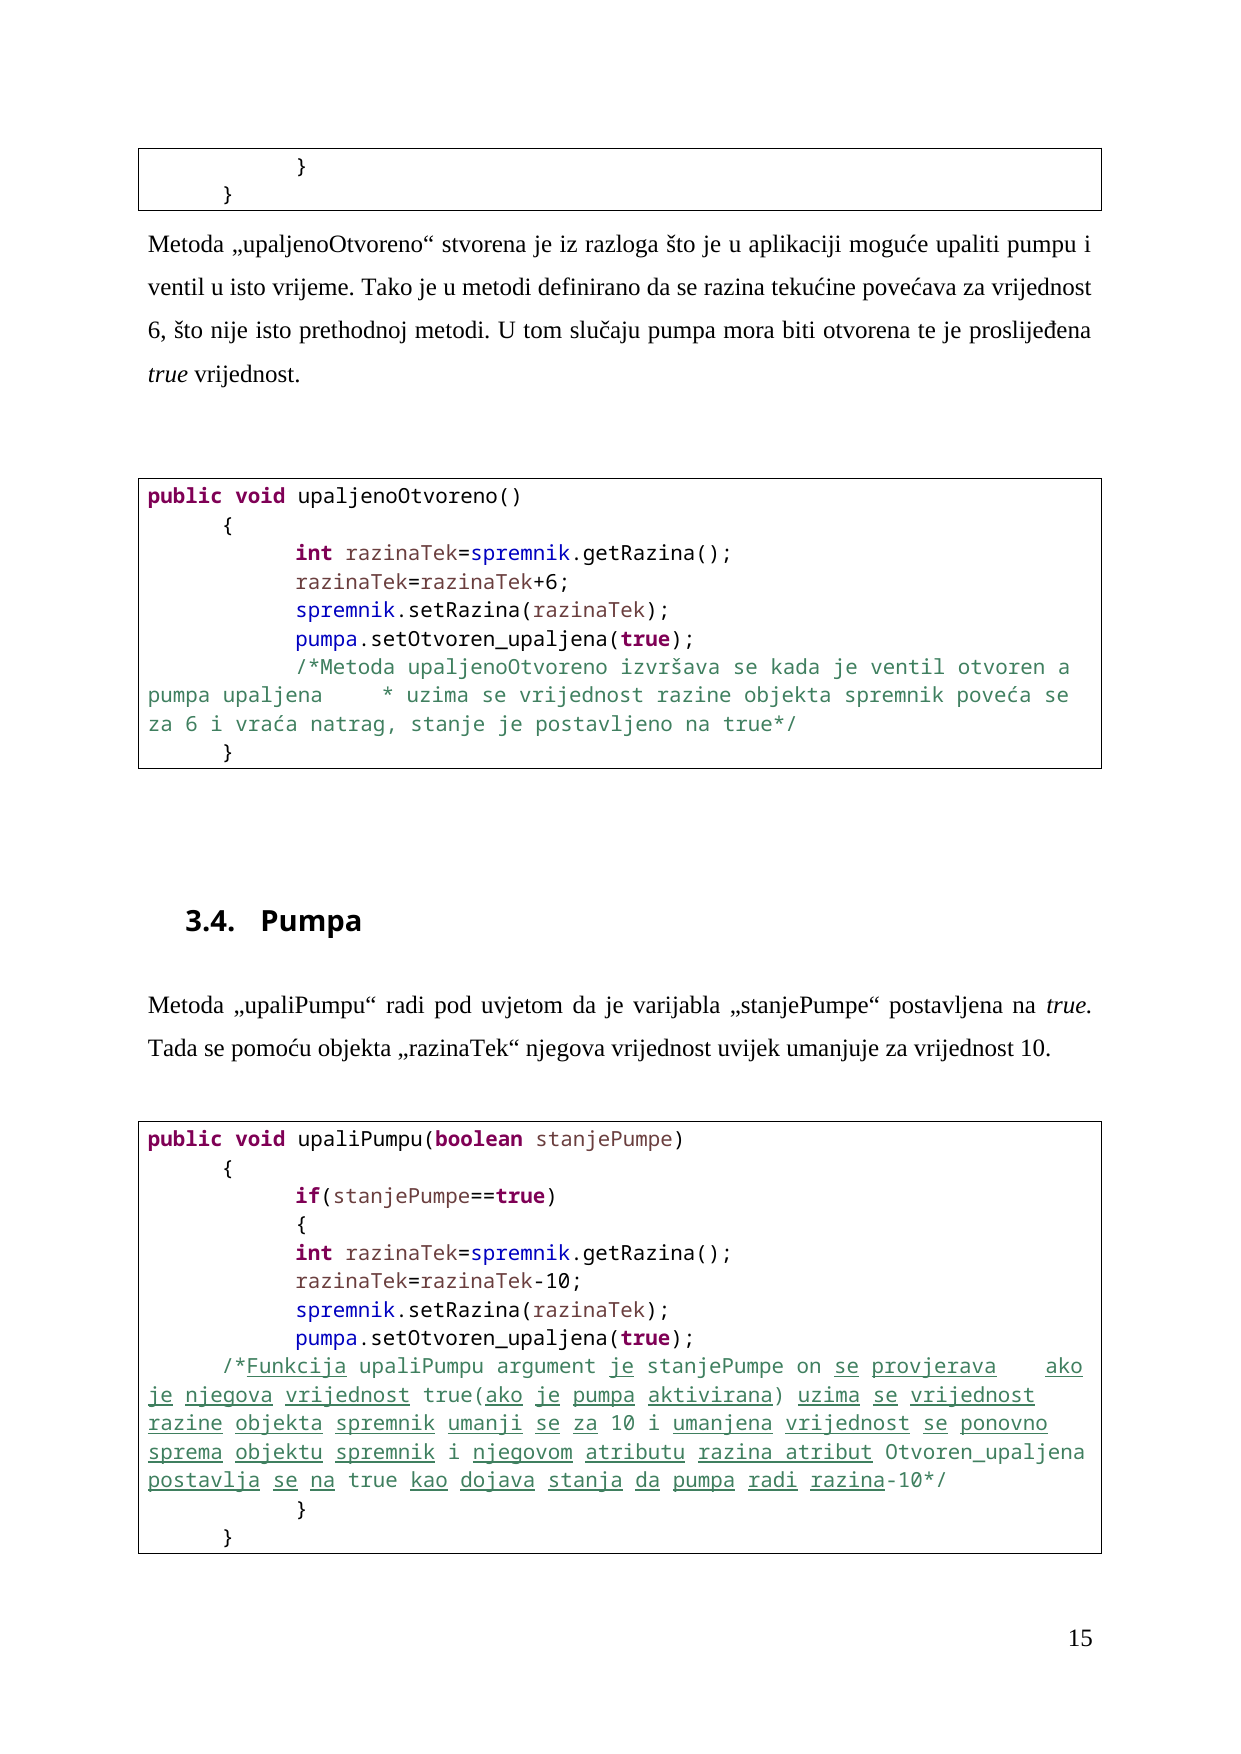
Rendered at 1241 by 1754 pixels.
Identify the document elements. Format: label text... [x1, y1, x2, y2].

text Metoda „upaljenoOtvoreno“ stvorena je iz razloga što je u aplikaciji moguće upaliti pumpu i ventil u isto vrijeme. Tako je u metodi definirano da se razina tekućine povećava za vrijednost 6, što nije isto prethodnoj metodi. U tom slučaju pumpa mora biti otvorena te je proslijeđena true vrijednost. [148, 229, 1093, 387]
text /*Funkcija upaliPumpu argument je stanjePumpe on se provjerava ako je njegova vrijednost true(ako je pumpa aktivirana) uzima se vrijednost razine objekta spremnik umanji se za 10 i umanjena vrijednost se ponovno sprema objektu spremnik i njegovom atributu razina atribut Otvoren_upaljena postavlja se na true kao dojava stanja da pumpa radi razina-10*/ [148, 1352, 1093, 1494]
subtitle Pumpa [185, 900, 1093, 939]
text /*Metoda upaljenoOtvoreno izvršava se kada je ventil otvoren a pumpa upaljena * uzima se vrijednost razine objekta spremnik poveća se za 6 i vraća natrag, stanje je postavljeno na true*/ [148, 652, 1093, 734]
text public void upaliPumpu(boolean stanjePumpe) [139, 1122, 1101, 1153]
text } [139, 176, 1101, 210]
text } [139, 1519, 1101, 1553]
text { [148, 510, 1093, 538]
text int razinaTek=spremnik.getRazina(); [148, 1238, 1093, 1266]
text spremnik.setRazina(razinaTek); [148, 1295, 1093, 1323]
text Metoda „upaliPumpu“ radi pod uvjetom da je varijabla „stanjePumpe“ postavljena na true. Tada se pomoću objekta „razinaTek“ njegova vrijednost uvijek umanjuje za vrijednost 10. [148, 990, 1093, 1062]
text razinaTek=razinaTek+6; [148, 567, 1093, 595]
text int razinaTek=spremnik.getRazina(); [148, 538, 1093, 567]
text } [148, 1494, 1093, 1519]
text } [139, 734, 1101, 768]
text pumpa.setOtvoren_upaljena(true); [148, 624, 1093, 652]
text pumpa.setOtvoren_upaljena(true); [148, 1323, 1093, 1352]
text razinaTek=razinaTek-10; [148, 1266, 1093, 1295]
text spremnik.setRazina(razinaTek); [148, 595, 1093, 624]
text { [148, 1209, 1093, 1238]
text public void upaljenoOtvoreno() [139, 479, 1101, 510]
text { [148, 1153, 1093, 1181]
text } [139, 149, 1101, 176]
text if(stanjePumpe==true) [148, 1181, 1093, 1209]
